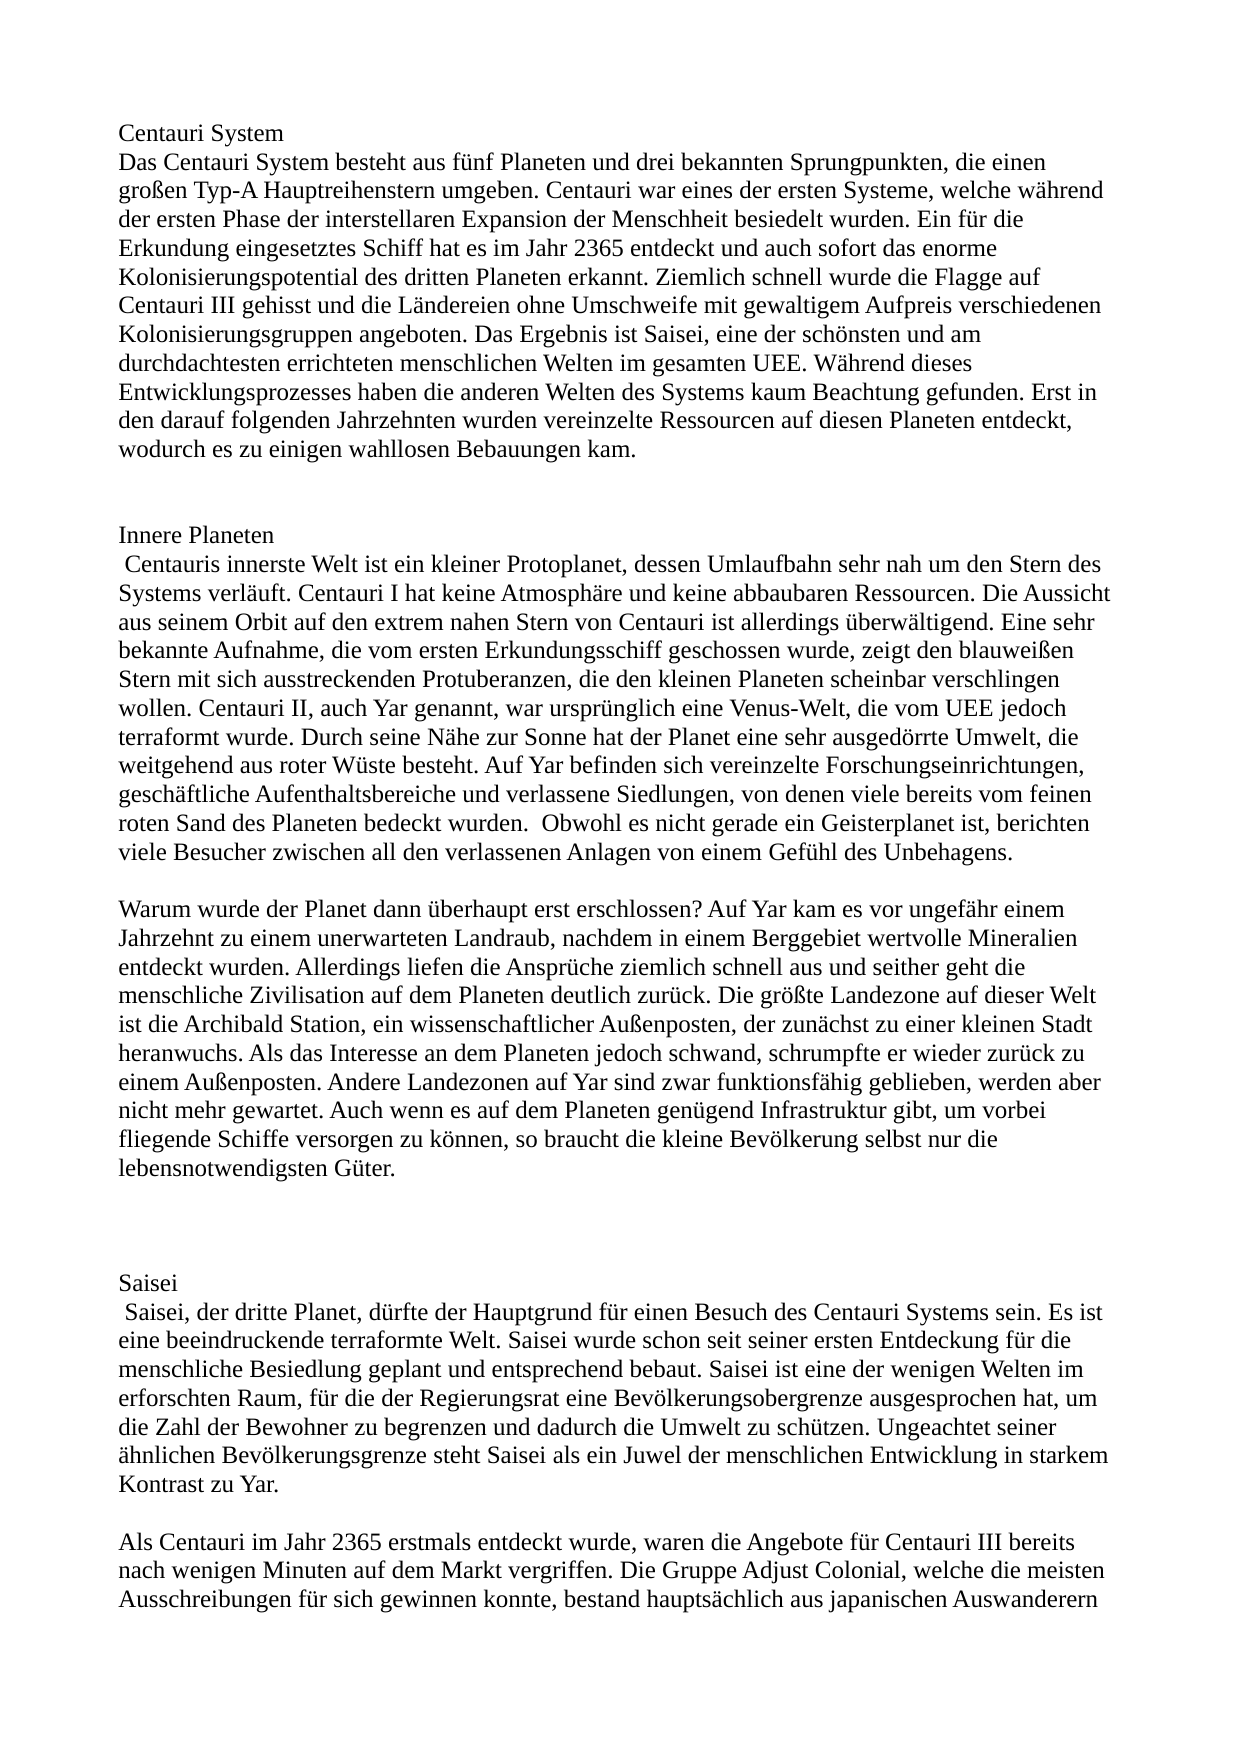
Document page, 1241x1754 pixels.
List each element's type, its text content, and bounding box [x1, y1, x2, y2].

text Das Centauri System besteht aus fünf Planeten und drei bekannten Sprungpunkten, die einen großen Typ-A Hauptreihenstern umgeben. Centauri war eines der ersten Systeme, welche während der ersten Phase der interstellaren Expansion der Menschheit besiedelt wurden. Ein für die Erkundung eingesetztes Schiff hat es im Jahr 2365 entdeckt und auch sofort das enorme Kolonisierungspotential des dritten Planeten erkannt. Ziemlich schnell wurde die Flagge auf Centauri III gehisst und die Ländereien ohne Umschweife mit gewaltigem Aufpreis verschiedenen Kolonisierungsgruppen angeboten. Das Ergebnis ist Saisei, eine der schönsten und am durchdachtesten errichteten menschlichen Welten im gesamten UEE. Während dieses Entwicklungsprozesses haben die anderen Welten des Systems kaum Beachtung gefunden. Erst in den darauf folgenden Jahrzehnten wurden vereinzelte Ressourcen auf diesen Planeten entdeckt, wodurch es zu einigen wahllosen Bebauungen kam. [118, 147, 1122, 463]
text Als Centauri im Jahr 2365 erstmals entdeckt wurde, waren die Angebote für Centauri III bereits nach wenigen Minuten auf dem Markt vergriffen. Die Gruppe Adjust Colonial, welche die meisten Ausschreibungen für sich gewinnen konnte, bestand hauptsächlich aus japanischen Auswanderern [118, 1527, 1122, 1613]
text weitgehend aus roter Wüste besteht. Auf Yar befinden sich vereinzelte Forschungseinrichtungen, geschäftliche Aufenthaltsbereiche und verlassene Siedlungen, von denen viele bereits vom feinen roten Sand des Planeten bedeckt wurden. Obwohl es nicht gerade ein Geisterplanet ist, berichten viele Besucher zwischen all den verlassenen Anlagen von einem Gefühl des Unbehagens. [118, 751, 1122, 866]
text Centauri System [118, 118, 1122, 147]
text Saisei, der dritte Planet, dürfte der Hauptgrund für einen Besuch des Centauri Systems sein. Es ist eine beeindruckende terraformte Welt. Saisei wurde schon seit seiner ersten Entdeckung für die menschliche Besiedlung geplant und entsprechend bebaut. Saisei ist eine der wenigen Welten im erforschten Raum, für die der Regierungsrat eine Bevölkerungsobergrenze ausgesprochen hat, um die Zahl der Bewohner zu begrenzen und dadurch die Umwelt zu schützen. Ungeachtet seiner ähnlichen Bevölkerungsgrenze steht Saisei als ein Juwel der menschlichen Entwicklung in starkem Kontrast zu Yar. [118, 1297, 1122, 1498]
text Innere Planeten [118, 521, 1122, 549]
text Centauris innerste Welt ist ein kleiner Protoplanet, dessen Umlaufbahn sehr nah um den Stern des Systems verläuft. Centauri I hat keine Atmosphäre und keine abbaubaren Ressourcen. Die Aussicht aus seinem Orbit auf den extrem nahen Stern von Centauri ist allerdings überwältigend. Eine sehr bekannte Aufnahme, die vom ersten Erkundungsschiff geschossen wurde, zeigt den blauweißen Stern mit sich ausstreckenden Protuberanzen, die den kleinen Planeten scheinbar verschlingen wollen. Centauri II, auch Yar genannt, war ursprünglich eine Venus-Welt, die vom UEE jedoch terraformt wurde. Durch seine Nähe zur Sonne hat der Planet eine sehr ausgedörrte Umwelt, die [118, 549, 1122, 751]
text Warum wurde der Planet dann überhaupt erst erschlossen? Auf Yar kam es vor ungefähr einem Jahrzehnt zu einem unerwarteten Landraub, nachdem in einem Berggebiet wertvolle Mineralien entdeckt wurden. Allerdings liefen die Ansprüche ziemlich schnell aus und seither geht die menschliche Zivilisation auf dem Planeten deutlich zurück. Die größte Landezone auf dieser Welt ist die Archibald Station, ein wissenschaftlicher Außenposten, der zunächst zu einer kleinen Stadt heranwuchs. Als das Interesse an dem Planeten jedoch schwand, schrumpfte er wieder zurück zu einem Außenposten. Andere Landezonen auf Yar sind zwar funktionsfähig geblieben, werden aber nicht mehr gewartet. Auch wenn es auf dem Planeten genügend Infrastruktur gibt, um vorbei fliegende Schiffe versorgen zu können, so braucht die kleine Bevölkerung selbst nur die lebensnotwendigsten Güter. [118, 894, 1122, 1182]
text Saisei [118, 1268, 1122, 1297]
